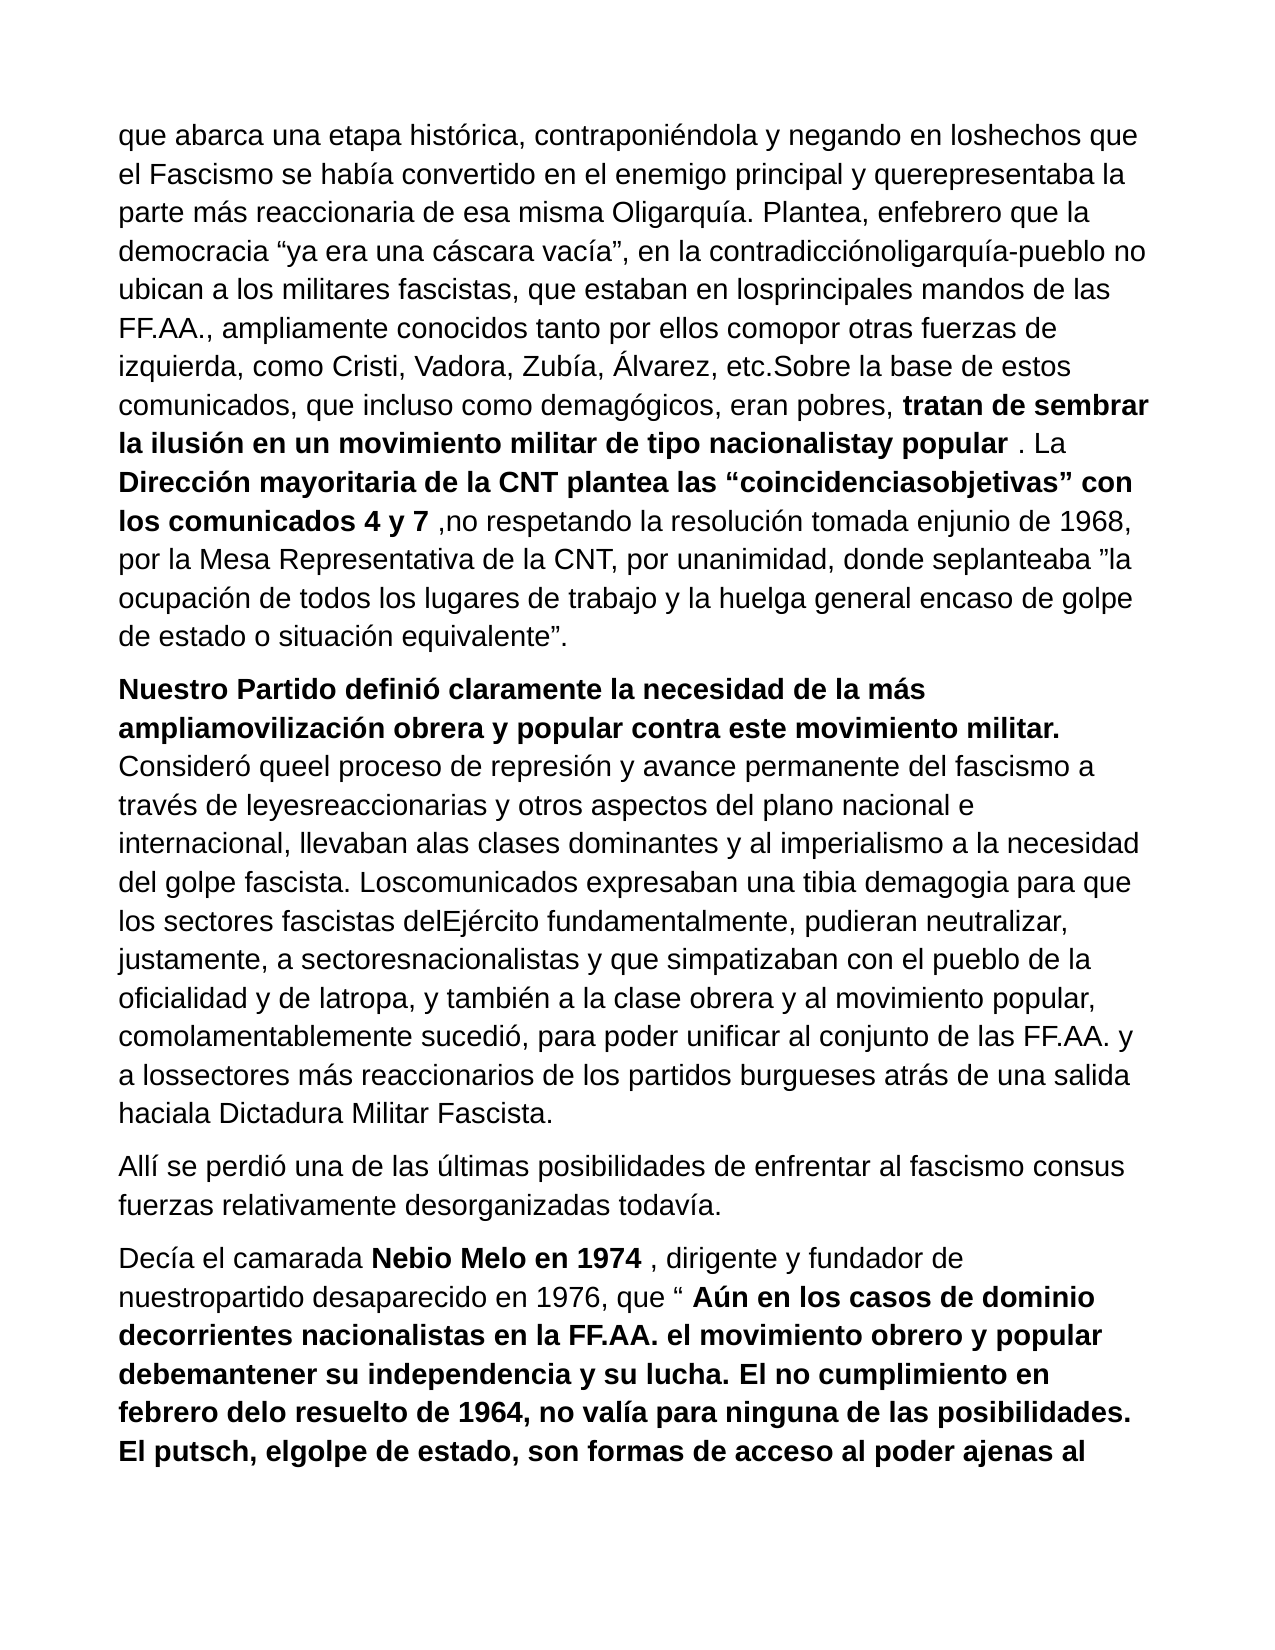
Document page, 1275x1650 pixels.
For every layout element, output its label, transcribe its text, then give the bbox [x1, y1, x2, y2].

text Nuestro Partido definió claramente la necesidad de la más ampliamovilización obrera y popular contra este movimiento militar. Consideró queel proceso de represión y avance permanente del fascismo a través de leyesreaccionarias y otros aspectos del plano nacional e internacional, llevaban alas clases dominantes y al imperialismo a la necesidad del golpe fascista. Loscomunicados expresaban una tibia demagogia para que los sectores fascistas delEjército fundamentalmente, pudieran neutralizar, justamente, a sectoresnacionalistas y que simpatizaban con el pueblo de la oficialidad y de latropa, y también a la clase obrera y al movimiento popular, comolamentablemente sucedió, para poder unificar al conjunto de las FF.AA. y a lossectores más reaccionarios de los partidos burgueses atrás de una salida haciala Dictadura Militar Fascista. [118, 672, 1157, 1130]
text Decía el camarada Nebio Melo en 1974 , dirigente y fundador de nuestropartido desaparecido en 1976, que “ Aún en los casos de dominio decorrientes nacionalistas en la FF.AA. el movimiento obrero y popular debemantener su independencia y su lucha. El no cumplimiento en febrero delo resuelto de 1964, no valía para ninguna de las posibilidades. El putsch, elgolpe de estado, son formas de acceso al poder ajenas al [118, 1241, 1157, 1467]
text Allí se perdió una de las últimas posibilidades de enfrentar al fascismo consus fuerzas relativamente desorganizadas todavía. [118, 1149, 1157, 1221]
text que abarca una etapa histórica, contraponiéndola y negando en loshechos que el Fascismo se había convertido en el enemigo principal y querepresentaba la parte más reaccionaria de esa misma Oligarquía. Plantea, enfebrero que la democracia “ya era una cáscara vacía”, en la contradicciónoligarquía-pueblo no ubican a los militares fascistas, que estaban en losprincipales mandos de las FF.AA., ampliamente conocidos tanto por ellos comopor otras fuerzas de izquierda, como Cristi, Vadora, Zubía, Álvarez, etc.Sobre la base de estos comunicados, que incluso como demagógicos, eran pobres, tratan de sembrar la ilusión en un movimiento militar de tipo nacionalistay popular . La Dirección mayoritaria de la CNT plantea las “coincidenciasobjetivas” con los comunicados 4 y 7 ,no respetando la resolución tomada enjunio de 1968, por la Mesa Representativa de la CNT, por unanimidad, donde seplanteaba ”la ocupación de todos los lugares de trabajo y la huelga general encaso de golpe de estado o situación equivalente”. [118, 118, 1157, 653]
